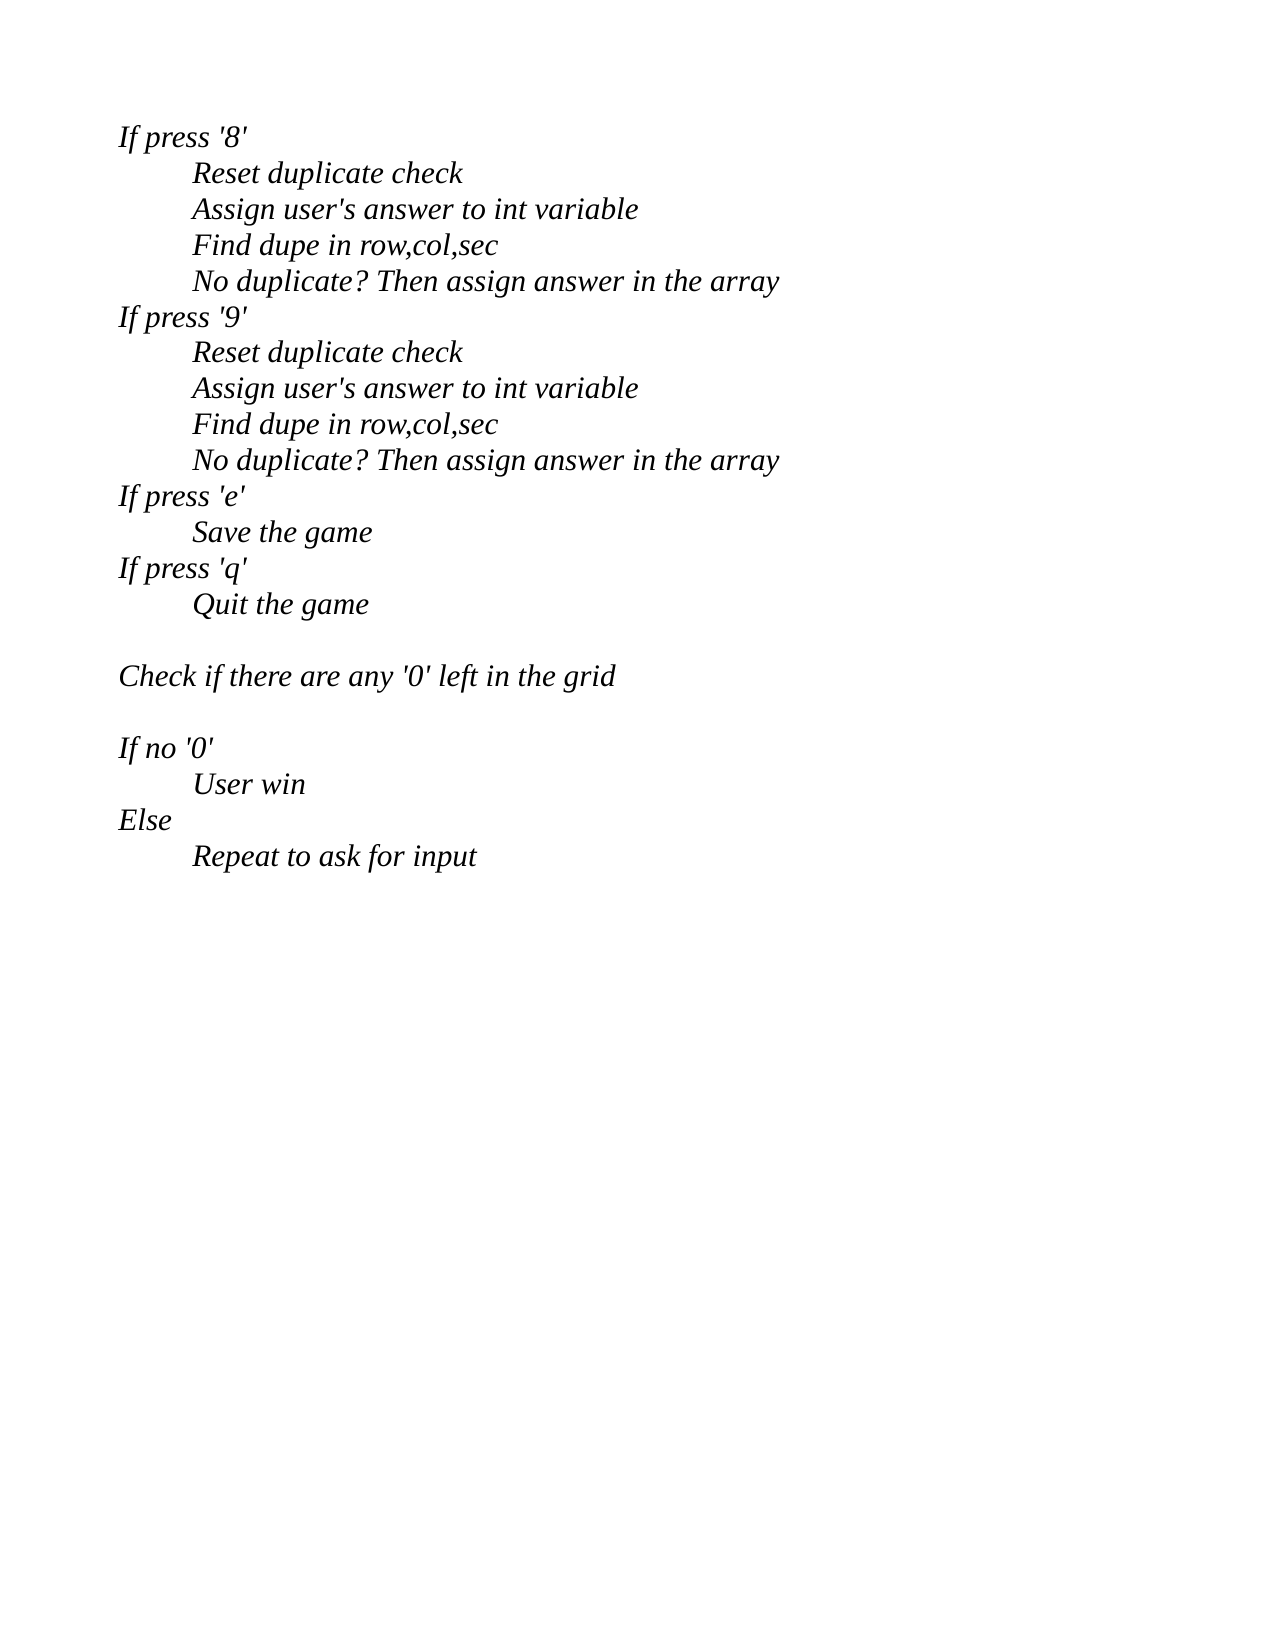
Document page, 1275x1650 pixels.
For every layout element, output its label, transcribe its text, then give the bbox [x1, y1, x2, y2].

text Reset duplicate check [118, 334, 1157, 370]
text Find dupe in row,col,sec [118, 226, 1157, 262]
text If press '9' [118, 298, 1157, 334]
text Reset duplicate check [118, 154, 1157, 190]
text Repeat to ask for input [118, 837, 1157, 873]
text Else [118, 801, 1157, 837]
text No duplicate? Then assign answer in the array [118, 262, 1157, 298]
text Check if there are any '0' left in the grid [118, 657, 1157, 693]
text Quit the game [118, 585, 1157, 621]
text If press 'q' [118, 549, 1157, 585]
text User win [118, 765, 1157, 801]
text If press '8' [118, 118, 1157, 154]
text Find dupe in row,col,sec [118, 406, 1157, 442]
text Assign user's answer to int variable [118, 190, 1157, 226]
text No duplicate? Then assign answer in the array [118, 442, 1157, 477]
text If press 'e' [118, 477, 1157, 513]
text Save the game [118, 513, 1157, 549]
text If no '0' [118, 729, 1157, 765]
text Assign user's answer to int variable [118, 370, 1157, 406]
